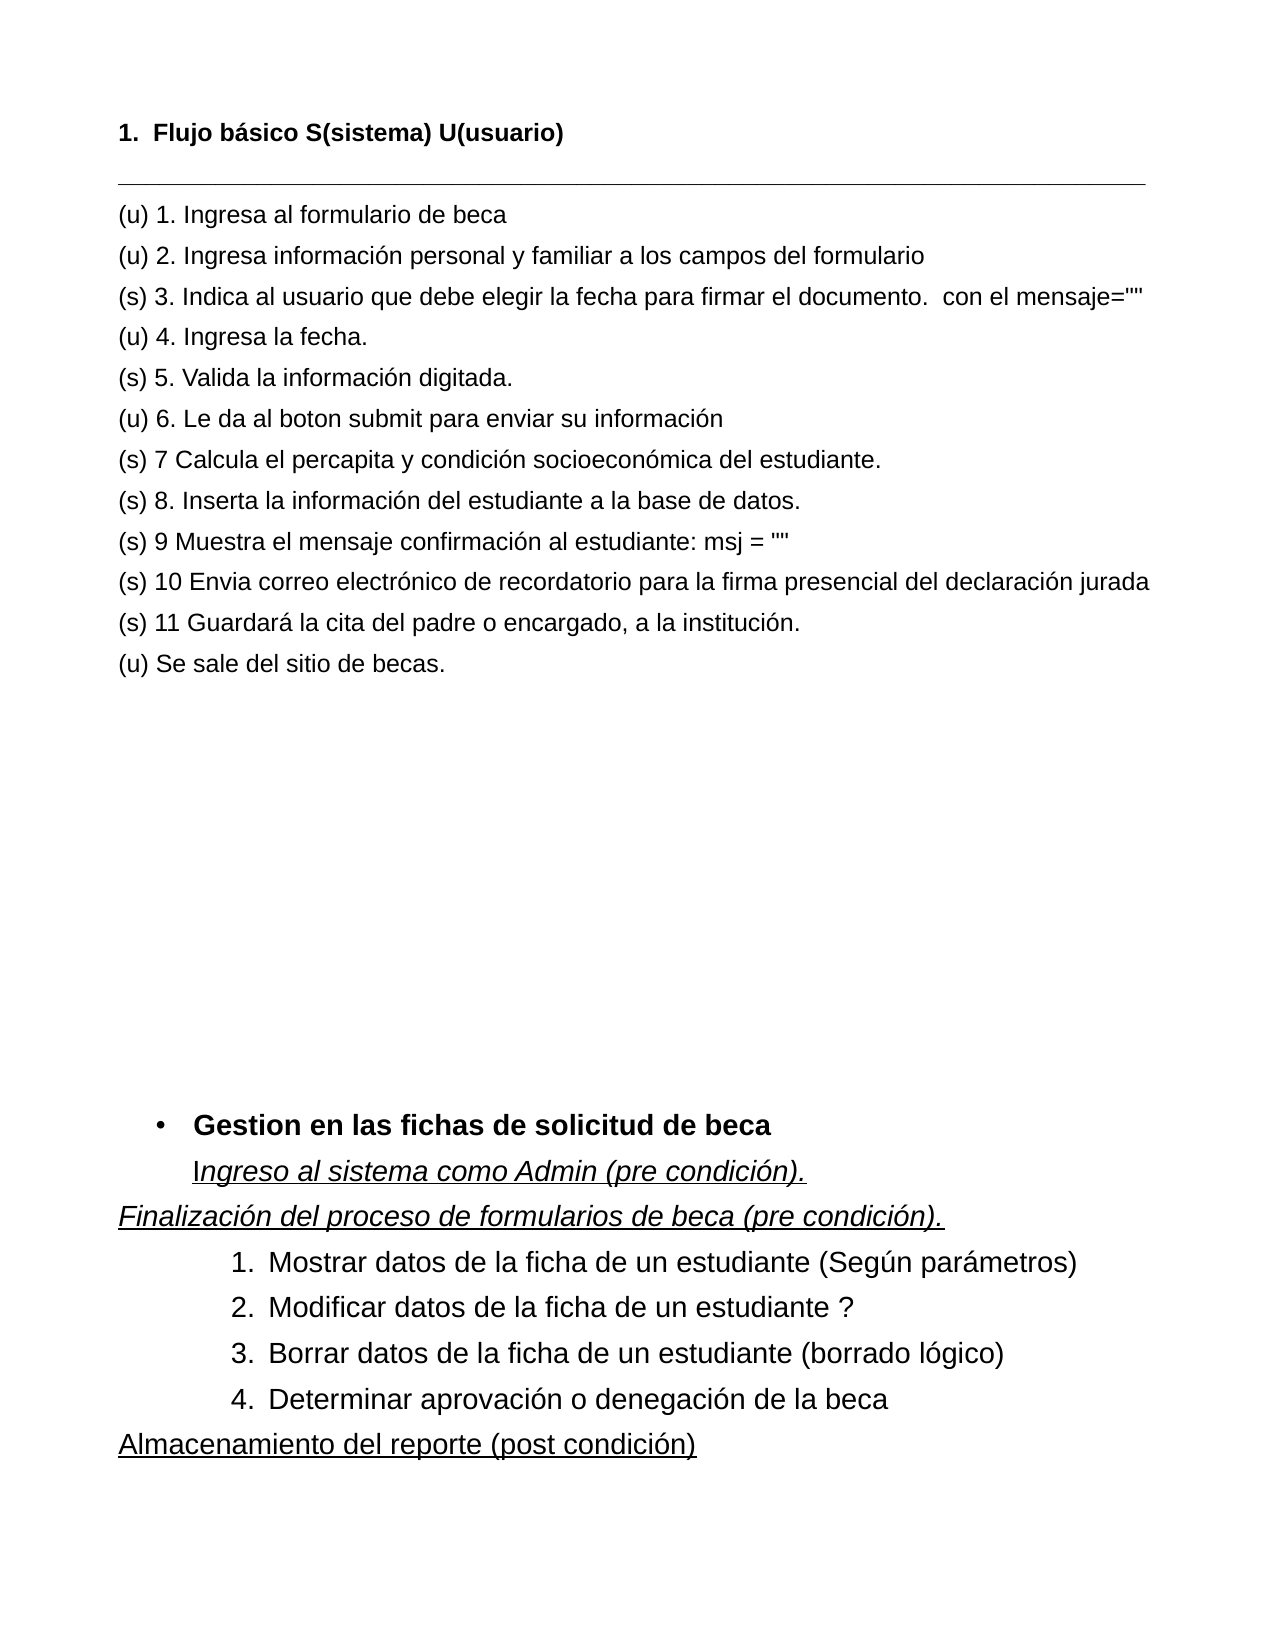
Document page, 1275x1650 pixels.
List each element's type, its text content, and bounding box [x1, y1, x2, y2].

text 1. Flujo básico S(sistema) U(usuario) [118, 118, 1157, 147]
text (u) 4. Ingresa la fecha. [118, 322, 1157, 351]
text Almacenamiento del reporte (post condición) [118, 1427, 1157, 1461]
text (s) 8. Inserta la información del estudiante a la base de datos. [118, 486, 1157, 514]
text (u) 2. Ingresa información personal y familiar a los campos del formulario [118, 241, 1157, 269]
list Borrar datos de la ficha de un estudiante (borrado lógico) [231, 1336, 1157, 1369]
text Ingreso al sistema como Admin (pre condición). [118, 1153, 1157, 1187]
text (s) 9 Muestra el mensaje confirmación al estudiante: msj = "" [118, 526, 1157, 555]
text (s) 11 Guardará la cita del padre o encargado, a la institución. [118, 608, 1157, 637]
text (s) 3. Indica al usuario que debe elegir la fecha para firmar el documento. con el mensaje="" [118, 281, 1157, 310]
list Modificar datos de la ficha de un estudiante ? [231, 1290, 1157, 1324]
list Mostrar datos de la ficha de un estudiante (Según parámetros) [231, 1245, 1157, 1278]
list Gestion en las fichas de solicitud de beca [156, 1108, 1157, 1141]
text (s) 10 Envia correo electrónico de recordatorio para la firma presencial del declaración jurada [118, 567, 1157, 596]
text (s) 7 Calcula el percapita y condición socioeconómica del estudiante. [118, 445, 1157, 473]
text (u) 1. Ingresa al formulario de beca [118, 200, 1157, 228]
text __________________________________________________________________________ [118, 159, 1157, 188]
text (u) 6. Le da al boton submit para enviar su información [118, 404, 1157, 433]
text (s) 5. Valida la información digitada. [118, 363, 1157, 392]
list Determinar aprovación o denegación de la beca [231, 1382, 1157, 1415]
text (u) Se sale del sitio de becas. [118, 649, 1157, 678]
text Finalización del proceso de formularios de beca (pre condición). [118, 1199, 1157, 1233]
